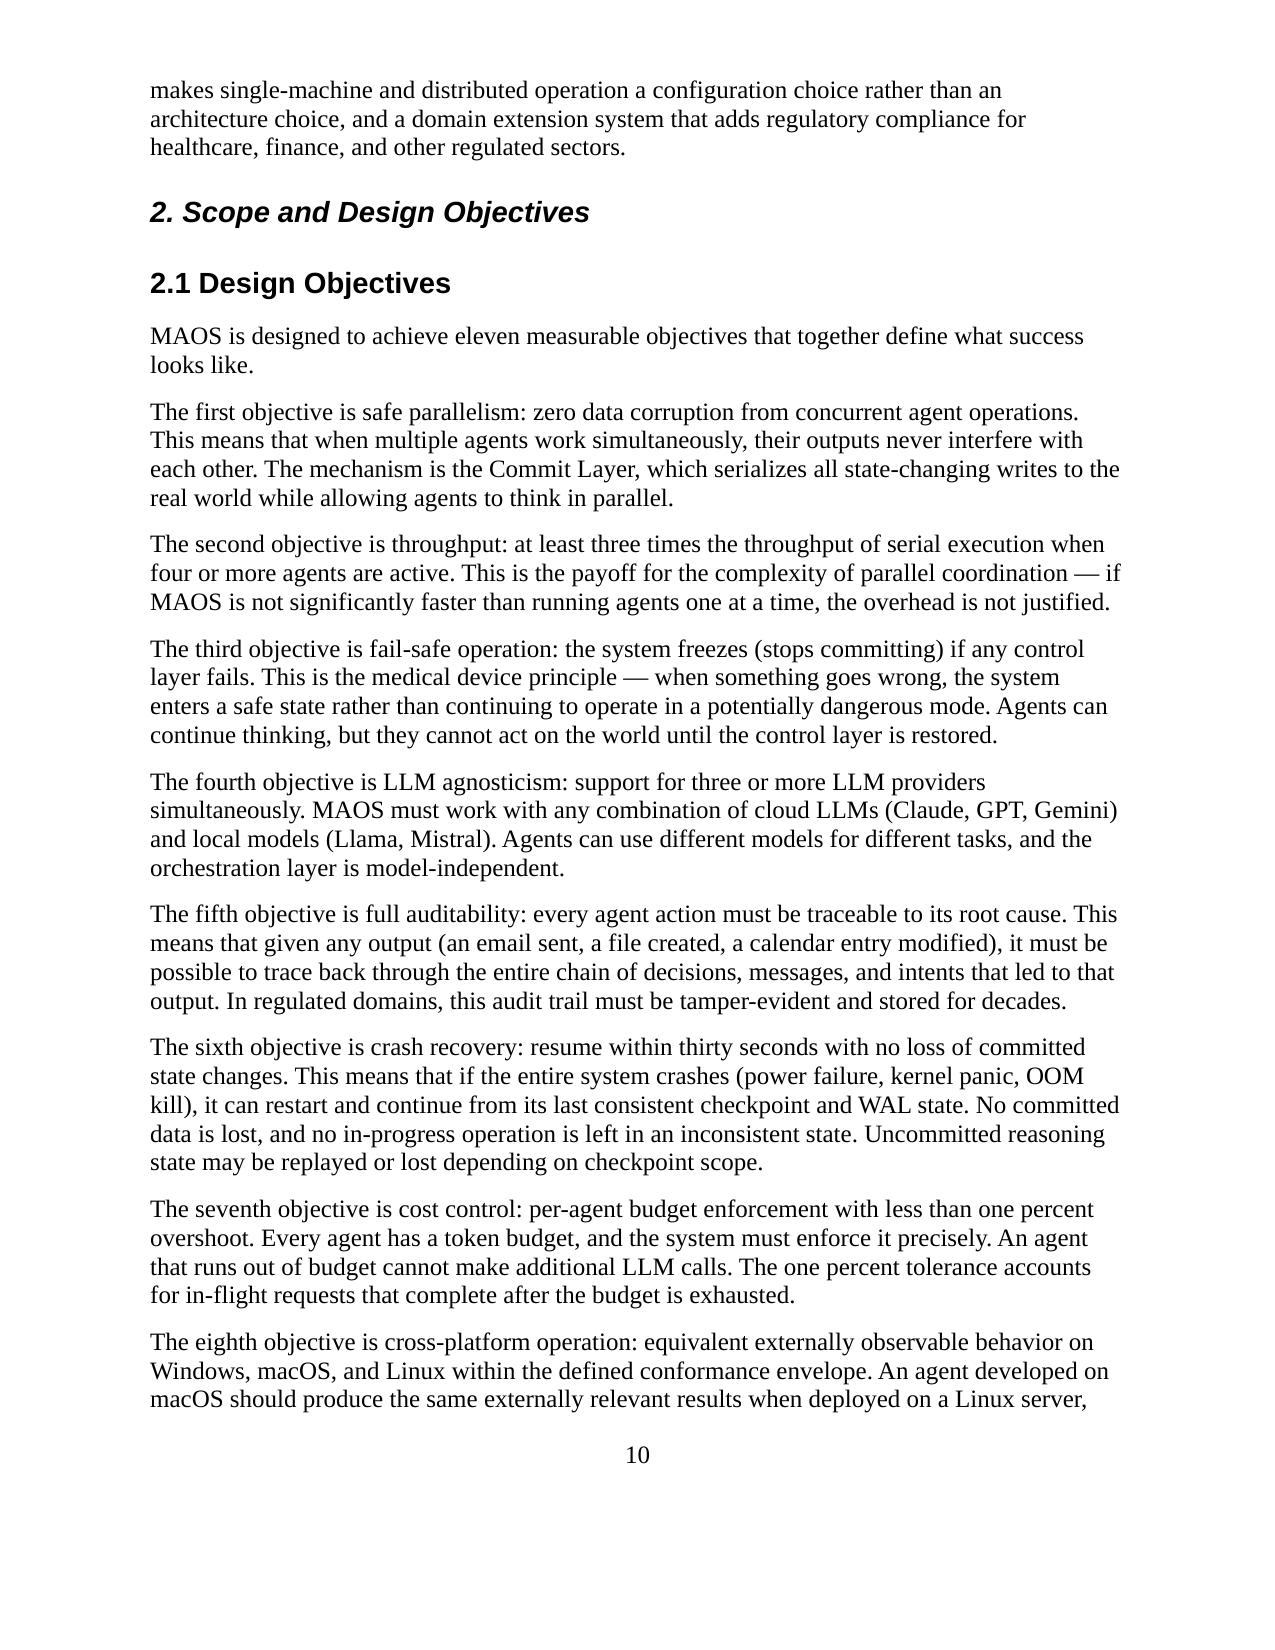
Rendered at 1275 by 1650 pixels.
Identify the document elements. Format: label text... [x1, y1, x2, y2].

text The eighth objective is cross-platform operation: equivalent externally observable behavior on Windows, macOS, and Linux within the defined conformance envelope. An agent developed on macOS should produce the same externally relevant results when deployed on a Linux server, [150, 1327, 1125, 1413]
subtitle 2.1 Design Objectives [150, 266, 1125, 300]
text makes single-machine and distributed operation a configuration choice rather than an architecture choice, and a domain extension system that adds regulatory compliance for healthcare, finance, and other regulated sectors. [150, 75, 1125, 161]
text The sixth objective is crash recovery: resume within thirty seconds with no loss of committed state changes. This means that if the entire system crashes (power failure, kernel panic, OOM kill), it can restart and continue from its last consistent checkpoint and WAL state. No committed data is lost, and no in-progress operation is left in an inconsistent state. Uncommitted reasoning state may be replayed or lost depending on checkpoint scope. [150, 1032, 1125, 1176]
text The seventh objective is cost control: per-agent budget enforcement with less than one percent overshoot. Every agent has a token budget, and the system must enforce it precisely. An agent that runs out of budget cannot make additional LLM calls. The one percent tolerance accounts for in-flight requests that complete after the budget is exhausted. [150, 1194, 1125, 1309]
text The first objective is safe parallelism: zero data corruption from concurrent agent operations. This means that when multiple agents work simultaneously, their outputs never interfere with each other. The mechanism is the Commit Layer, which serializes all state-changing writes to the real world while allowing agents to think in parallel. [150, 397, 1125, 512]
text The second objective is throughput: at least three times the throughput of serial execution when four or more agents are active. This is the payoff for the complexity of parallel coordination — if MAOS is not significantly faster than running agents one at a time, the overhead is not justified. [150, 529, 1125, 616]
text MAOS is designed to achieve eleven measurable objectives that together define what success looks like. [150, 321, 1125, 379]
text The fifth objective is full auditability: every agent action must be traceable to its root cause. This means that given any output (an email sent, a file created, a calendar entry modified), it must be possible to trace back through the entire chain of decisions, messages, and intents that led to that output. In regulated domains, this audit trail must be tamper-evident and stored for decades. [150, 899, 1125, 1014]
text The third objective is fail-safe operation: the system freezes (stops committing) if any control layer fails. This is the medical device principle — when something goes wrong, the system enters a safe state rather than continuing to operate in a potentially dangerous mode. Agents can continue thinking, but they cannot act on the world until the control layer is restored. [150, 634, 1125, 749]
subtitle 2. Scope and Design Objectives [150, 195, 1125, 229]
text The fourth objective is LLM agnosticism: support for three or more LLM providers simultaneously. MAOS must work with any combination of cloud LLMs (Claude, GPT, Gemini) and local models (Llama, Mistral). Agents can use different models for different tasks, and the orchestration layer is model-independent. [150, 767, 1125, 882]
